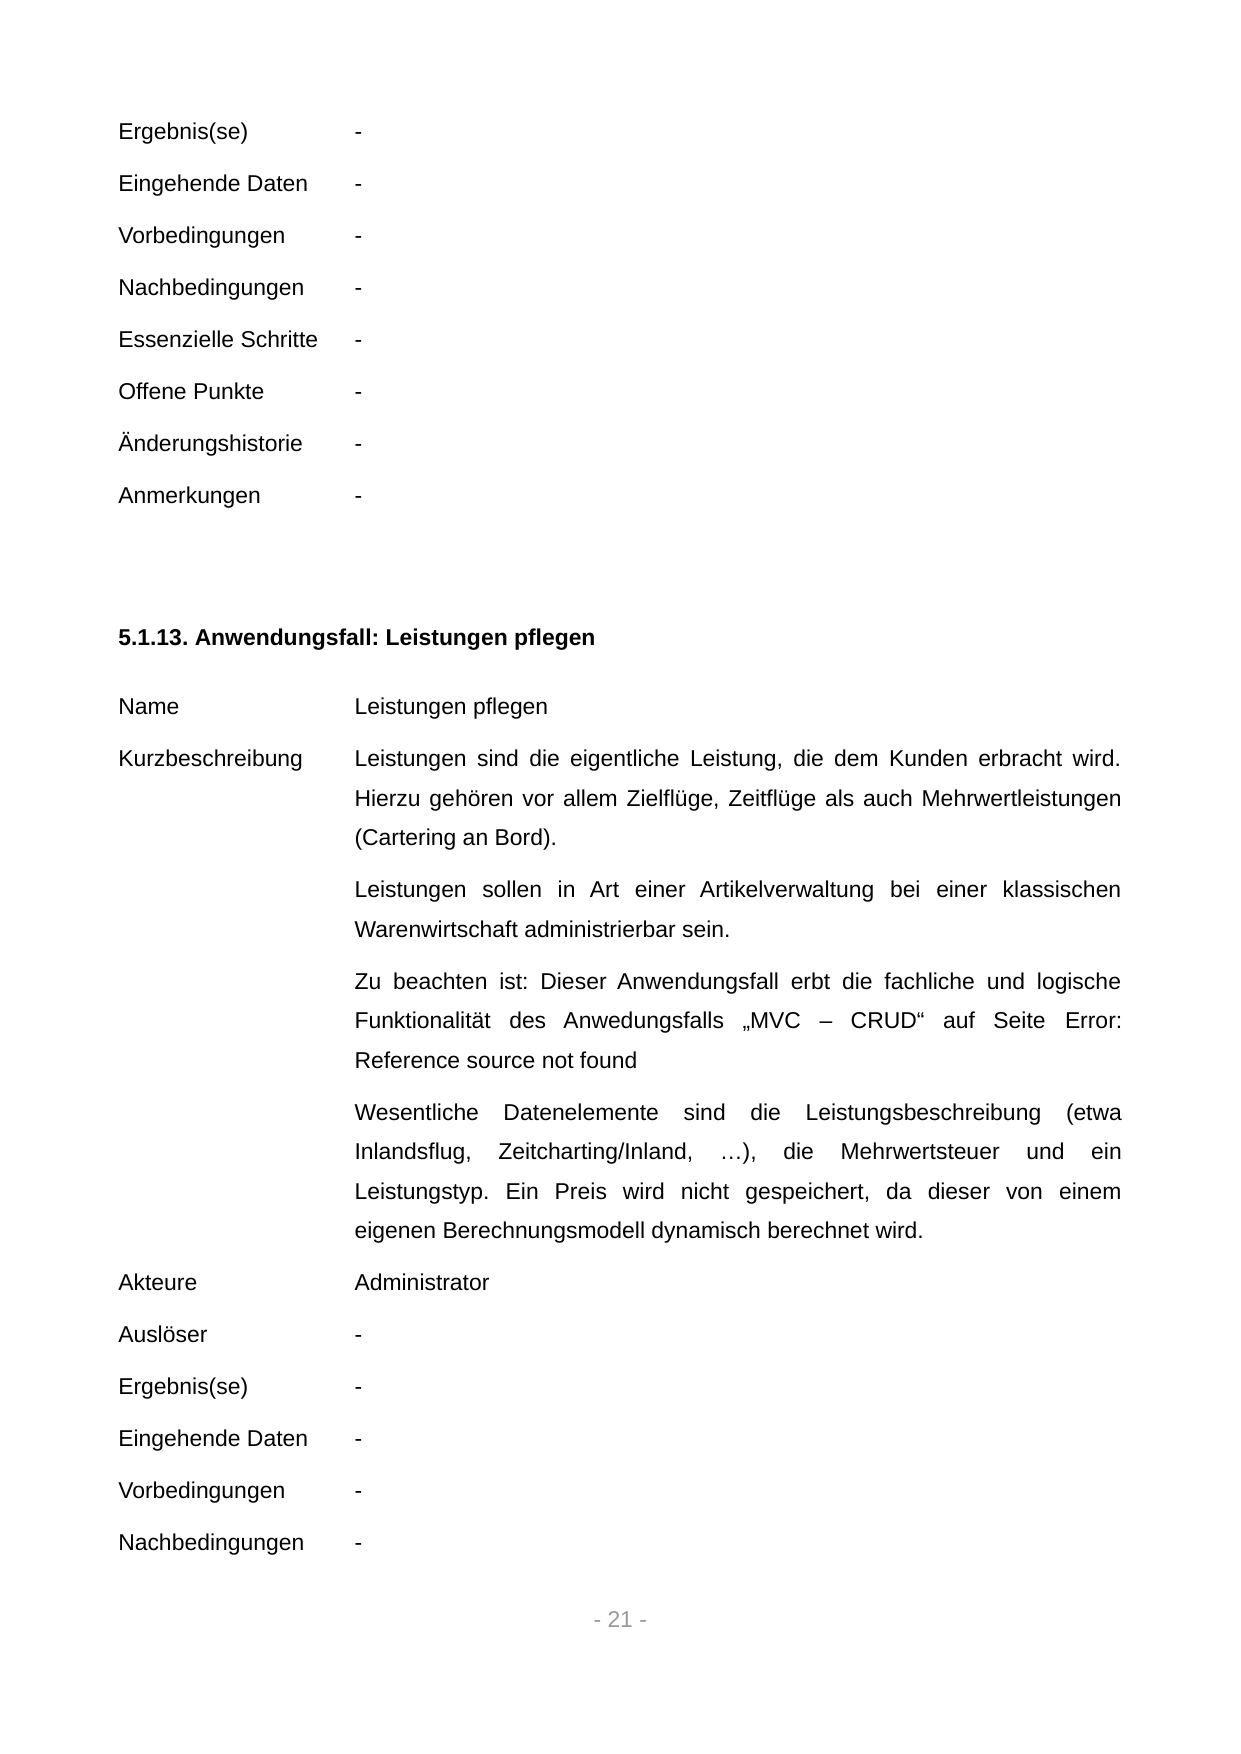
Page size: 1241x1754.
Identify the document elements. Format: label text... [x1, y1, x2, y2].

text Ergebnis(se) - [118, 1373, 1122, 1399]
text Vorbedingungen - [118, 1477, 1122, 1503]
text Auslöser - [118, 1321, 1122, 1347]
text Nachbedingungen - [118, 1529, 1122, 1555]
text Anmerkungen - [118, 482, 1122, 508]
text Zu beachten ist: Dieser Anwendungsfall erbt die fachliche und logische Funktionalität des Anwedungsfalls „MVC – CRUD“ auf Seite Fehler: Referenz nicht gefunden [118, 968, 1122, 1073]
text Leistungen sollen in Art einer Artikelverwaltung bei einer klassischen Warenwirtschaft administrierbar sein. [118, 876, 1122, 942]
text Ergebnis(se) - [118, 118, 1122, 144]
subtitle Anwendungsfall: Leistungen pflegen [118, 624, 1122, 650]
text Akteure Administrator [118, 1269, 1122, 1295]
text Änderungshistorie - [118, 430, 1122, 456]
text Essenzielle Schritte - [118, 326, 1122, 352]
text Eingehende Daten - [118, 1425, 1122, 1451]
text Offene Punkte - [118, 378, 1122, 404]
text Kurzbeschreibung Leistungen sind die eigentliche Leistung, die dem Kunden erbracht wird. Hierzu gehören vor allem Zielflüge, Zeitflüge als auch Mehrwertleistungen (Cartering an Bord). [118, 745, 1122, 851]
text Wesentliche Datenelemente sind die Leistungsbeschreibung (etwa Inlandsflug, Zeitcharting/Inland, …), die Mehrwertsteuer und ein Leistungstyp. Ein Preis wird nicht gespeichert, da dieser von einem eigenen Berechnungsmodell dynamisch berechnet wird. [118, 1099, 1122, 1243]
text Nachbedingungen - [118, 274, 1122, 300]
text Name Leistungen pflegen [118, 693, 1122, 720]
text Vorbedingungen - [118, 222, 1122, 248]
text Eingehende Daten - [118, 170, 1122, 196]
